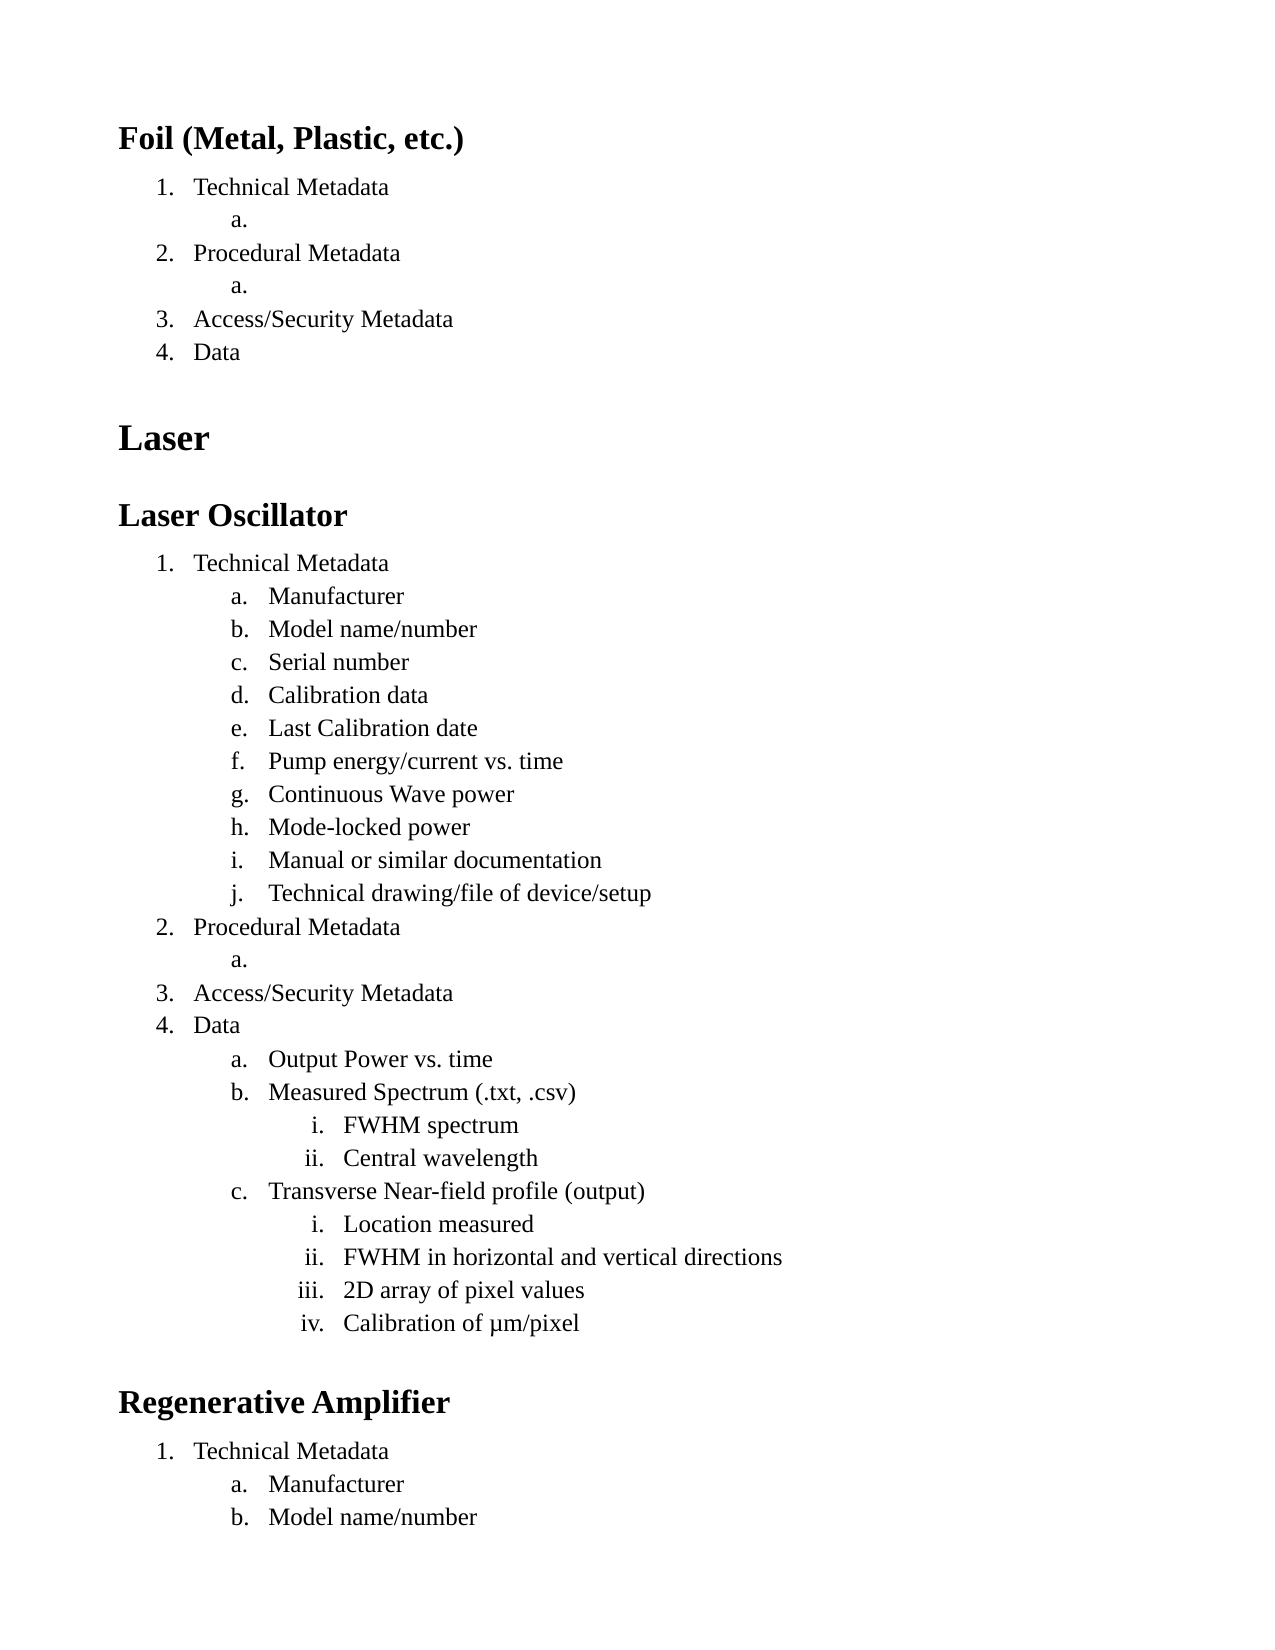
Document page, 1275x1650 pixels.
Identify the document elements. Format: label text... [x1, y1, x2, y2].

list Calibration data [231, 680, 1157, 709]
list Access/Security Metadata [156, 978, 1157, 1006]
list Transverse Near-field profile (output) [231, 1176, 1157, 1204]
list Location measured [324, 1209, 1157, 1237]
list Procedural Metadata [156, 238, 1157, 266]
list Central wavelength [324, 1143, 1157, 1171]
list Continuous Wave power [231, 779, 1157, 808]
list Model name/number [231, 614, 1157, 643]
subtitle Laser [118, 416, 1157, 459]
list 2D array of pixel values [324, 1275, 1157, 1303]
list Technical drawing/file of device/setup [231, 878, 1157, 907]
list Technical Metadata [156, 172, 1157, 200]
list Serial number [231, 647, 1157, 676]
list Model name/number [231, 1502, 1157, 1531]
list Output Power vs. time [231, 1044, 1157, 1072]
list FWHM spectrum [324, 1110, 1157, 1138]
list Manual or similar documentation [231, 846, 1157, 874]
list Technical Metadata [156, 548, 1157, 577]
list Data [156, 1011, 1157, 1039]
list Technical Metadata [156, 1436, 1157, 1465]
list Data [156, 337, 1157, 365]
subtitle Foil (Metal, Plastic, etc.) [118, 118, 1157, 156]
list Mode-locked power [231, 812, 1157, 841]
list Manufacturer [231, 581, 1157, 610]
list Last Calibration date [231, 713, 1157, 742]
list Manufacturer [231, 1469, 1157, 1498]
list FWHM in horizontal and vertical directions [324, 1242, 1157, 1271]
list Pump energy/current vs. time [231, 746, 1157, 775]
subtitle Regenerative Amplifier [118, 1382, 1157, 1421]
list Procedural Metadata [156, 912, 1157, 940]
list Calibration of µm/pixel [324, 1308, 1157, 1337]
list Access/Security Metadata [156, 304, 1157, 332]
subtitle Laser Oscillator [118, 495, 1157, 533]
list Measured Spectrum (.txt, .csv) [231, 1077, 1157, 1105]
